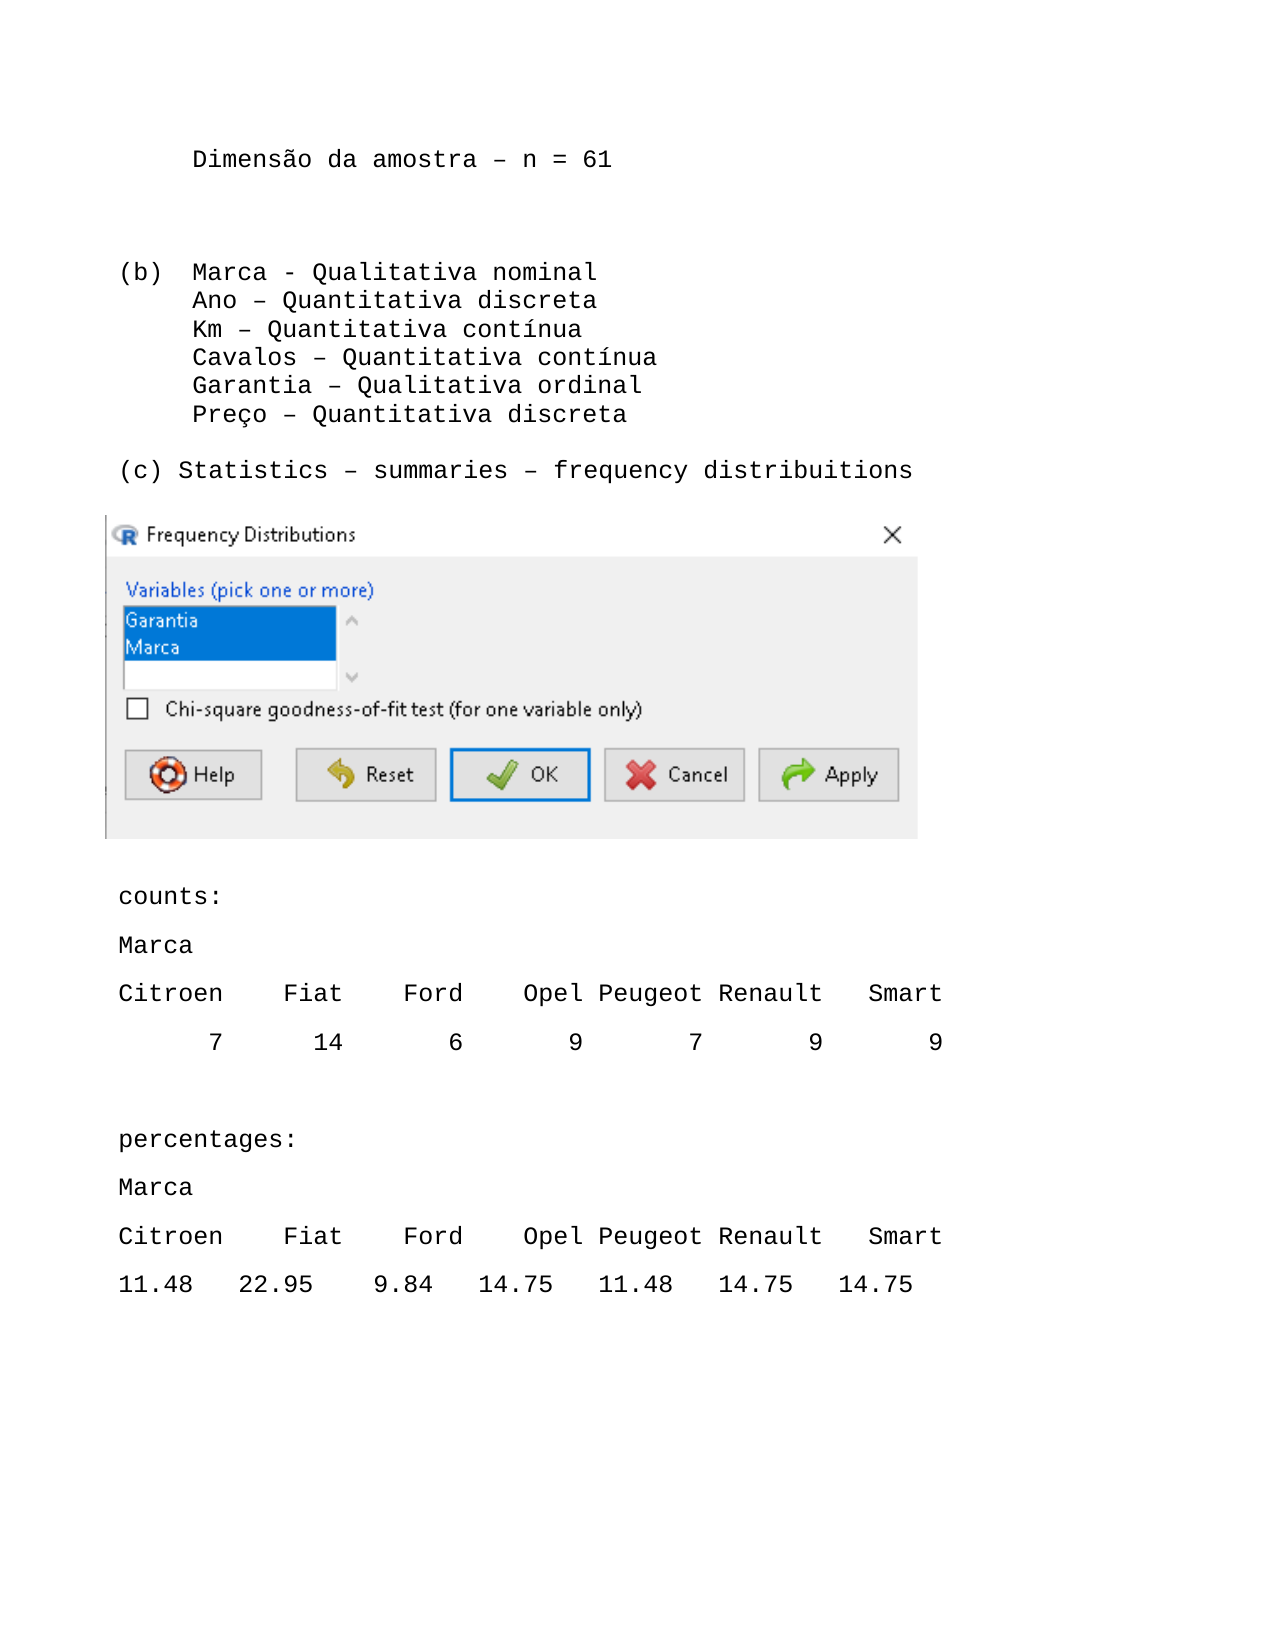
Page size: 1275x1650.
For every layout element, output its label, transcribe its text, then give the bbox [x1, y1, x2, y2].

text Dimensão da amostra – n = 61 [118, 146, 1157, 175]
text Km – Quantitativa contínua [118, 316, 1157, 345]
text Citroen Fiat Ford Opel Peugeot Renault Smart [118, 981, 1157, 1009]
text Ano – Quantitativa discreta [118, 288, 1157, 316]
text (c) Statistics – summaries – frequency distribuitions [118, 458, 1157, 486]
text Preço – Quantitativa discreta [118, 401, 1157, 430]
text 11.48 22.95 9.84 14.75 11.48 14.75 14.75 [118, 1272, 1157, 1300]
text Marca [118, 1175, 1157, 1203]
text counts: [118, 884, 1157, 912]
text Cavalos – Quantitativa contínua [118, 345, 1157, 373]
text Citroen Fiat Ford Opel Peugeot Renault Smart [118, 1223, 1157, 1252]
text Garantia – Qualitativa ordinal [118, 373, 1157, 401]
text (b) Marca - Qualitativa nominal [118, 260, 1157, 288]
text 7 14 6 9 7 9 9 [118, 1029, 1157, 1058]
picture [105, 515, 918, 839]
text percentages: [118, 1126, 1157, 1155]
text Marca [118, 932, 1157, 961]
